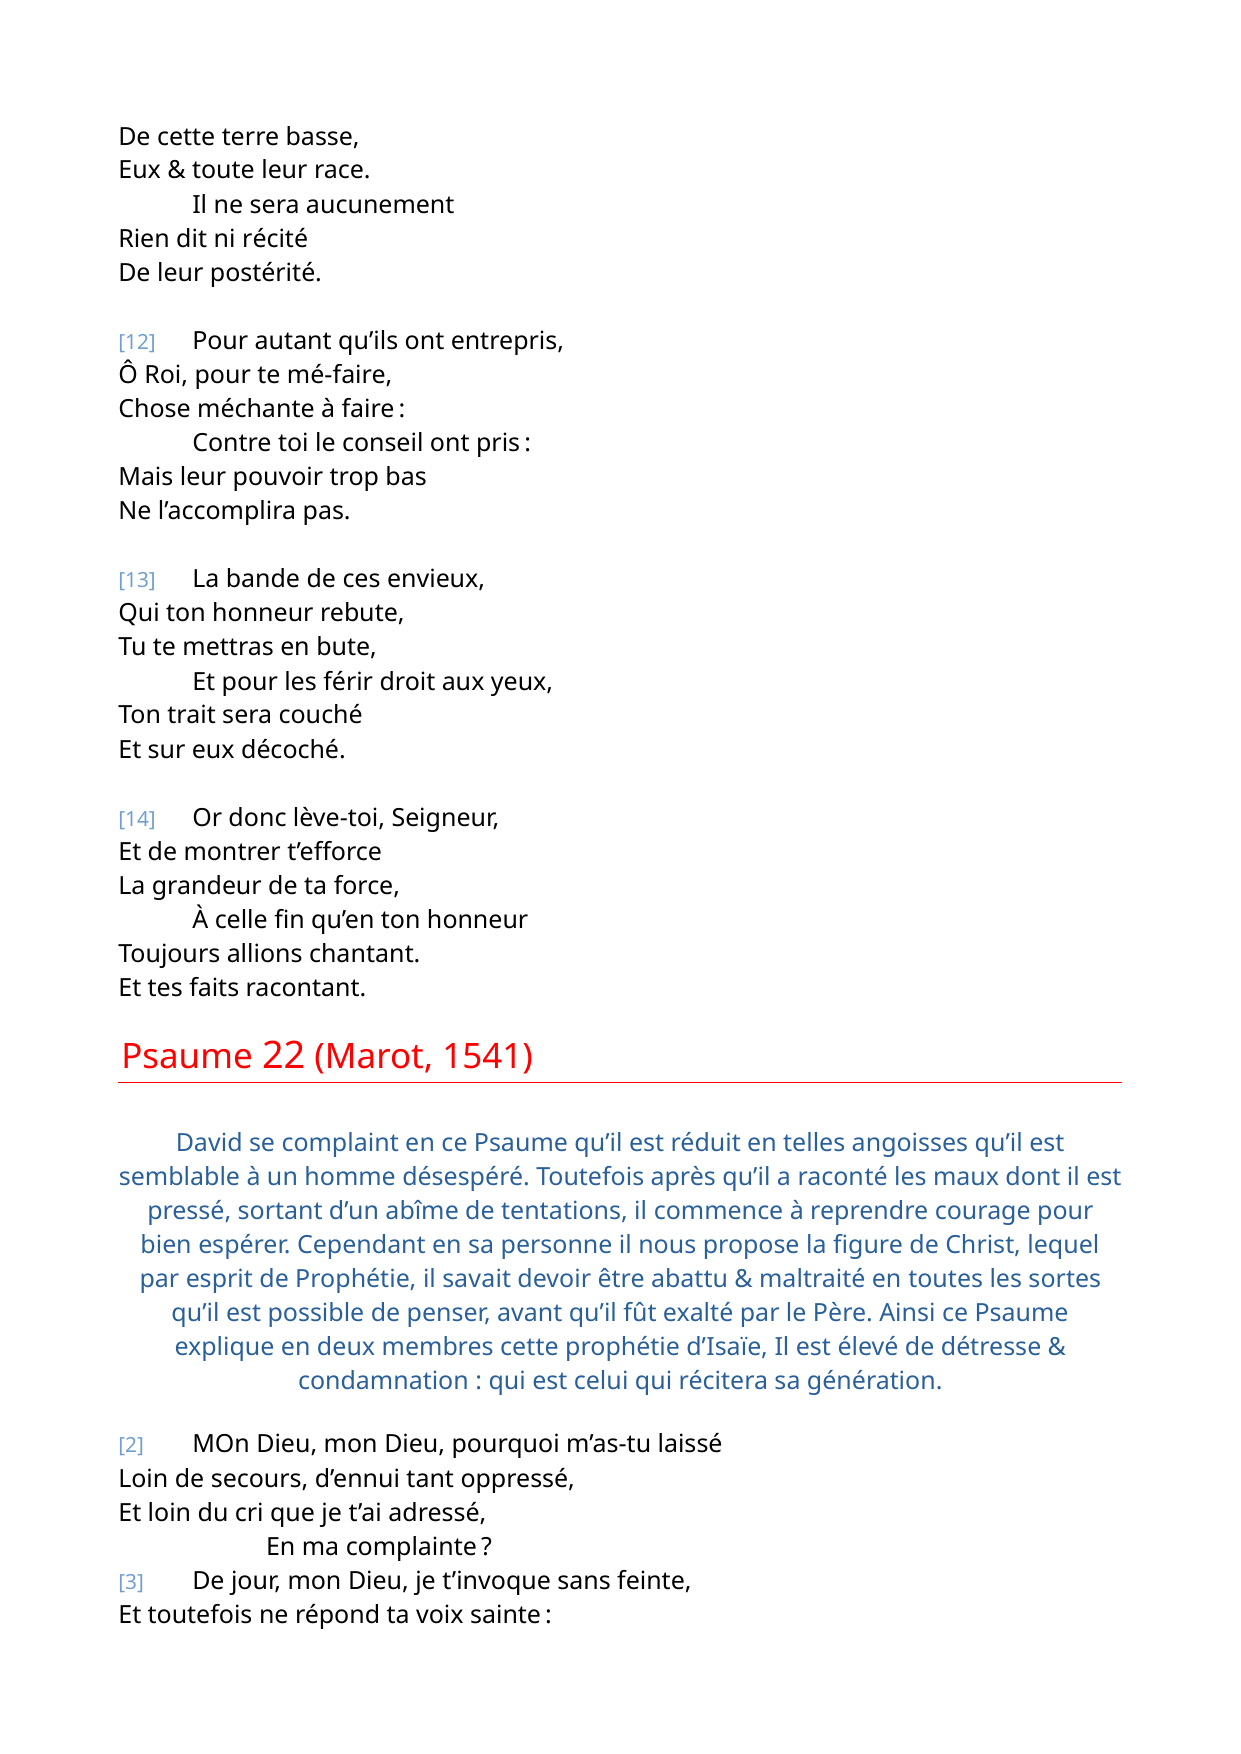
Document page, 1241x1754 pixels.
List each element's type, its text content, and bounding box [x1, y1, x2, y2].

text Toujours allions chantant. [118, 936, 1122, 970]
text Il ne sera aucunement [118, 186, 1122, 220]
text De leur postérité. [118, 254, 1122, 288]
text Ô Roi, pour te mé-faire, [118, 357, 1122, 391]
text Et pour les férir droit aux yeux, [118, 663, 1122, 697]
text Et tes faits racontant. [118, 970, 1122, 1004]
text [12] Pour autant qu’ils ont entrepris, [118, 322, 1122, 357]
text Et de montrer t’efforce [118, 833, 1122, 867]
text Contre toi le conseil ont pris : [118, 425, 1122, 459]
text Ne l’accomplira pas. [118, 493, 1122, 527]
text David se complaint en ce Psaume qu’il est réduit en telles angoisses qu’il est semblable à un homme désespéré. Toutefois après qu’il a raconté les maux dont il est pressé, sortant d’un abîme de tentations, il commence à reprendre courage pour bien espérer. Cependant en sa personne il nous propose la figure de Christ, lequel par esprit de Prophétie, il savait devoir être abattu & maltraité en toutes les sortes qu’il est possible de penser, avant qu’il fût exalté par le Père. Ainsi ce Psaume explique en deux membres cette prophétie d’Isaïe, Il est élevé de détresse & condamnation : qui est celui qui récitera sa génération. [118, 1124, 1122, 1397]
subtitle Psaume 22 (Marot, 1541) [118, 1024, 1122, 1082]
text De cette terre basse, [118, 118, 1122, 152]
text [14] Or donc lève-toi, Seigneur, [118, 799, 1122, 833]
text Loin de secours, d’ennui tant oppressé, [118, 1460, 1122, 1494]
text [2] MOn Dieu, mon Dieu, pourquoi m’as-tu laissé [118, 1426, 1122, 1460]
text La grandeur de ta force, [118, 867, 1122, 902]
text Et sur eux décoché. [118, 731, 1122, 765]
text À celle fin qu’en ton honneur [118, 902, 1122, 936]
text En ma complainte ? [118, 1528, 1122, 1562]
text Et toutefois ne répond ta voix sainte : [118, 1596, 1122, 1631]
text Rien dit ni récité [118, 220, 1122, 254]
text Mais leur pouvoir trop bas [118, 459, 1122, 493]
text Ton trait sera couché [118, 697, 1122, 731]
text Qui ton honneur rebute, [118, 595, 1122, 629]
text Et loin du cri que je t’ai adressé, [118, 1494, 1122, 1528]
text Chose méchante à faire : [118, 391, 1122, 425]
text Tu te mettras en bute, [118, 629, 1122, 663]
text [3] De jour, mon Dieu, je t’invoque sans feinte, [118, 1562, 1122, 1596]
text [13] La bande de ces envieux, [118, 561, 1122, 595]
text Eux & toute leur race. [118, 152, 1122, 186]
